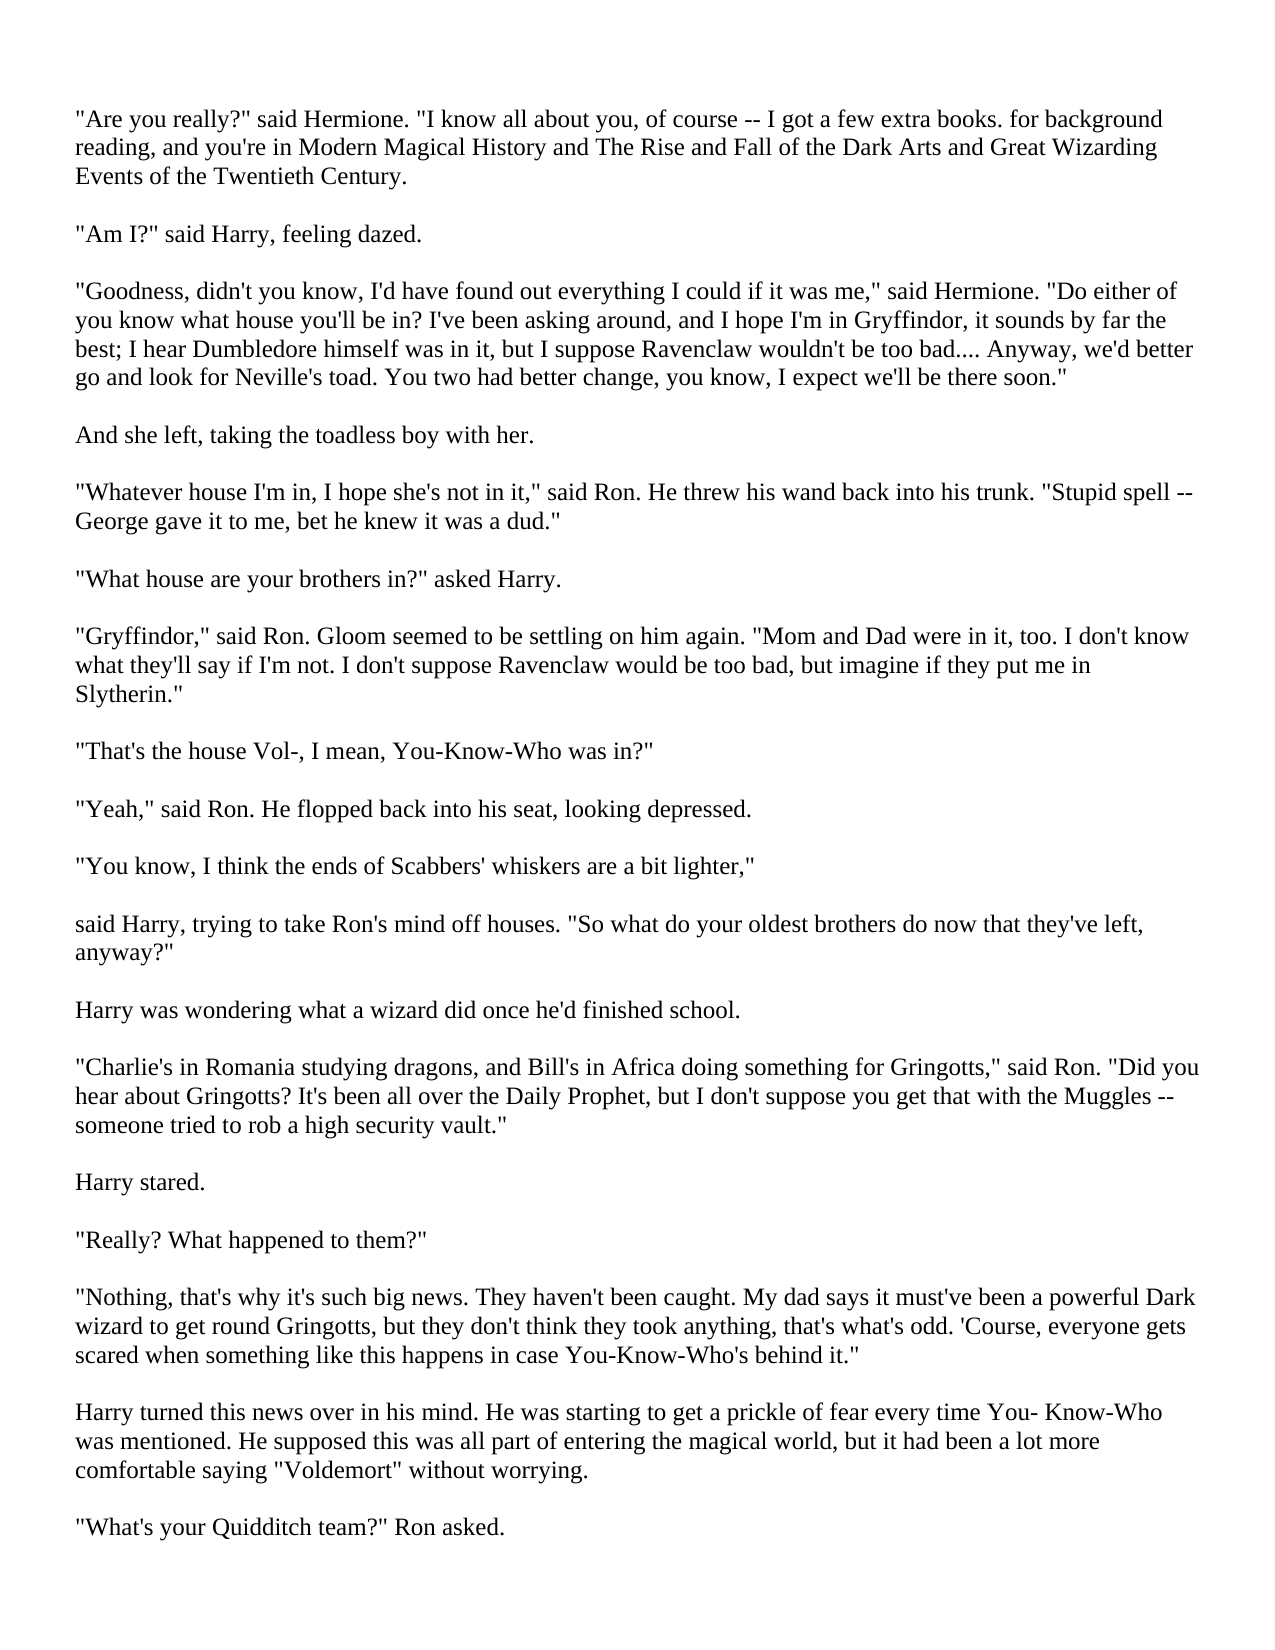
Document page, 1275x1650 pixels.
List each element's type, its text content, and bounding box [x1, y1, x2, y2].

text Harry turned this news over in his mind. He was starting to get a prickle of fear every time You- Know-Who was mentioned. He supposed this was all part of entering the magical world, but it had been a lot more comfortable saying "Voldemort" without worrying. [75, 1397, 1200, 1484]
text "That's the house Vol-, I mean, You-Know-Who was in?" [75, 736, 1200, 765]
text "Gryffindor," said Ron. Gloom seemed to be settling on him again. "Mom and Dad were in it, too. I don't know what they'll say if I'm not. I don't suppose Ravenclaw would be too bad, but imagine if they put me in Slytherin." [75, 621, 1200, 707]
text "Charlie's in Romania studying dragons, and Bill's in Africa doing something for Gringotts," said Ron. "Did you hear about Gringotts? It's been all over the Daily Prophet, but I don't suppose you get that with the Muggles -- someone tried to rob a high security vault." [75, 1052, 1200, 1139]
text "Am I?" said Harry, feeling dazed. [75, 219, 1200, 247]
text "Nothing, that's why it's such big news. They haven't been caught. My dad says it must've been a powerful Dark wizard to get round Gringotts, but they don't think they took anything, that's what's odd. 'Course, everyone gets scared when something like this happens in case You-Know-Who's behind it." [75, 1282, 1200, 1369]
text "Really? What happened to them?" [75, 1225, 1200, 1254]
text "Yeah," said Ron. He flopped back into his seat, looking depressed. [75, 794, 1200, 822]
text "Are you really?" said Hermione. "I know all about you, of course -- I got a few extra books. for background reading, and you're in Modern Magical History and The Rise and Fall of the Dark Arts and Great Wizarding Events of the Twentieth Century. [75, 104, 1200, 190]
text "Whatever house I'm in, I hope she's not in it," said Ron. He threw his wand back into his trunk. "Stupid spell -- George gave it to me, bet he knew it was a dud." [75, 477, 1200, 535]
text Harry stared. [75, 1167, 1200, 1196]
text "Goodness, didn't you know, I'd have found out everything I could if it was me," said Hermione. "Do either of you know what house you'll be in? I've been asking around, and I hope I'm in Gryffindor, it sounds by far the best; I hear Dumbledore himself was in it, but I suppose Ravenclaw wouldn't be too bad.... Anyway, we'd better go and look for Neville's toad. You two had better change, you know, I expect we'll be there soon." [75, 276, 1200, 391]
text And she left, taking the toadless boy with her. [75, 420, 1200, 449]
text said Harry, trying to take Ron's mind off houses. "So what do your oldest brothers do now that they've left, anyway?" [75, 909, 1200, 966]
text "What's your Quidditch team?" Ron asked. [75, 1512, 1200, 1541]
text "What house are your brothers in?" asked Harry. [75, 564, 1200, 592]
text "You know, I think the ends of Scabbers' whiskers are a bit lighter," [75, 851, 1200, 880]
text Harry was wondering what a wizard did once he'd finished school. [75, 995, 1200, 1024]
